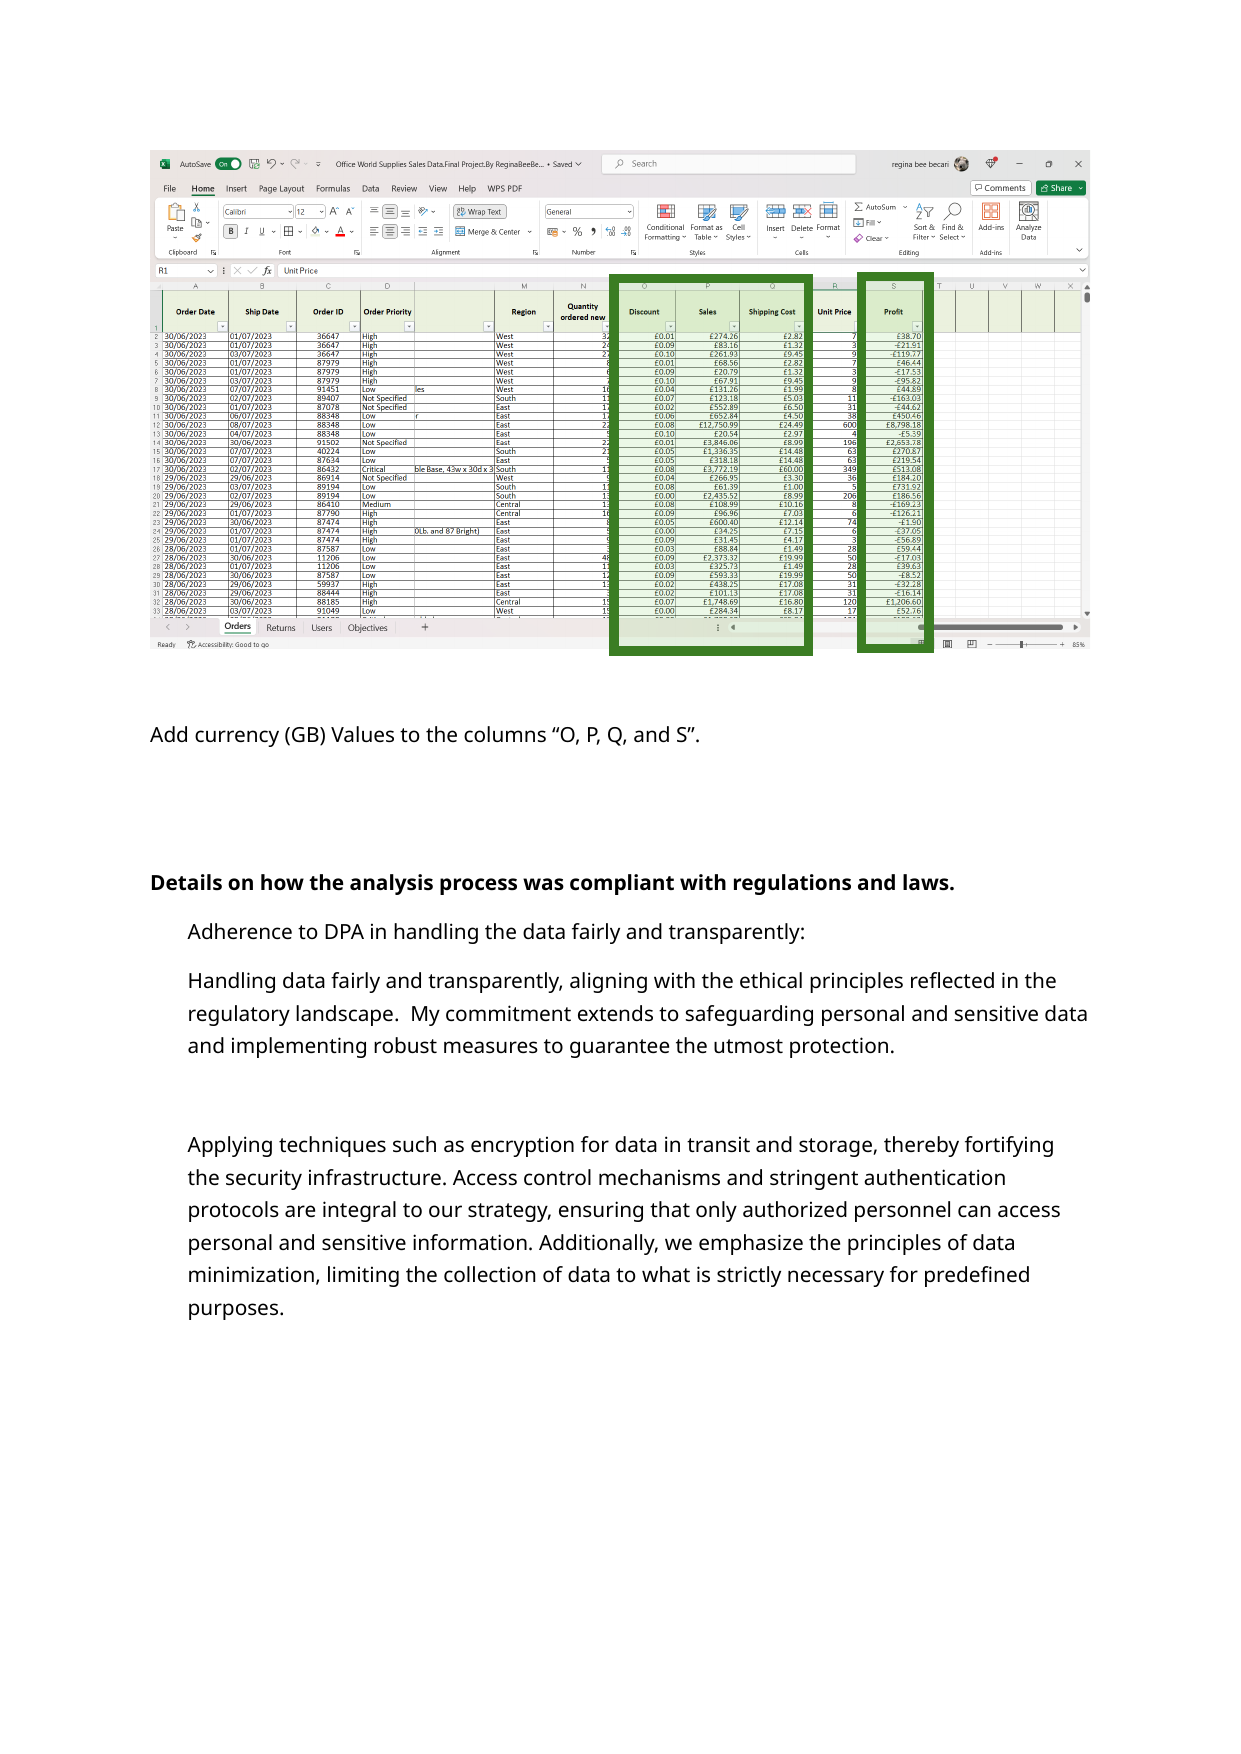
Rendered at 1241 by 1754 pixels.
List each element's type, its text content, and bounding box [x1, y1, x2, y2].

text Handling data fairly and transparently, aligning with the ethical principles reflected in the regulatory landscape. My commitment extends to safeguarding personal and sensitive data and implementing robust measures to guarantee the utmost protection. [187, 966, 1090, 1060]
text Adherence to DPA in handling the data fairly and transparently: [187, 917, 1090, 946]
text Applying techniques such as encryption for data in transit and storage, thereby fortifying the security infrastructure. Access control mechanisms and stringent authentication protocols are integral to our strategy, ensuring that only authorized personnel can access personal and sensitive information. Additionally, we emphasize the principles of data minimization, limiting the collection of data to what is strictly necessary for predefined purposes. [187, 1130, 1090, 1322]
text Details on how the analysis process was compliant with regulations and laws. [150, 868, 1090, 896]
text Add currency (GB) Values to the columns “O, P, Q, and S”. [150, 720, 1090, 748]
